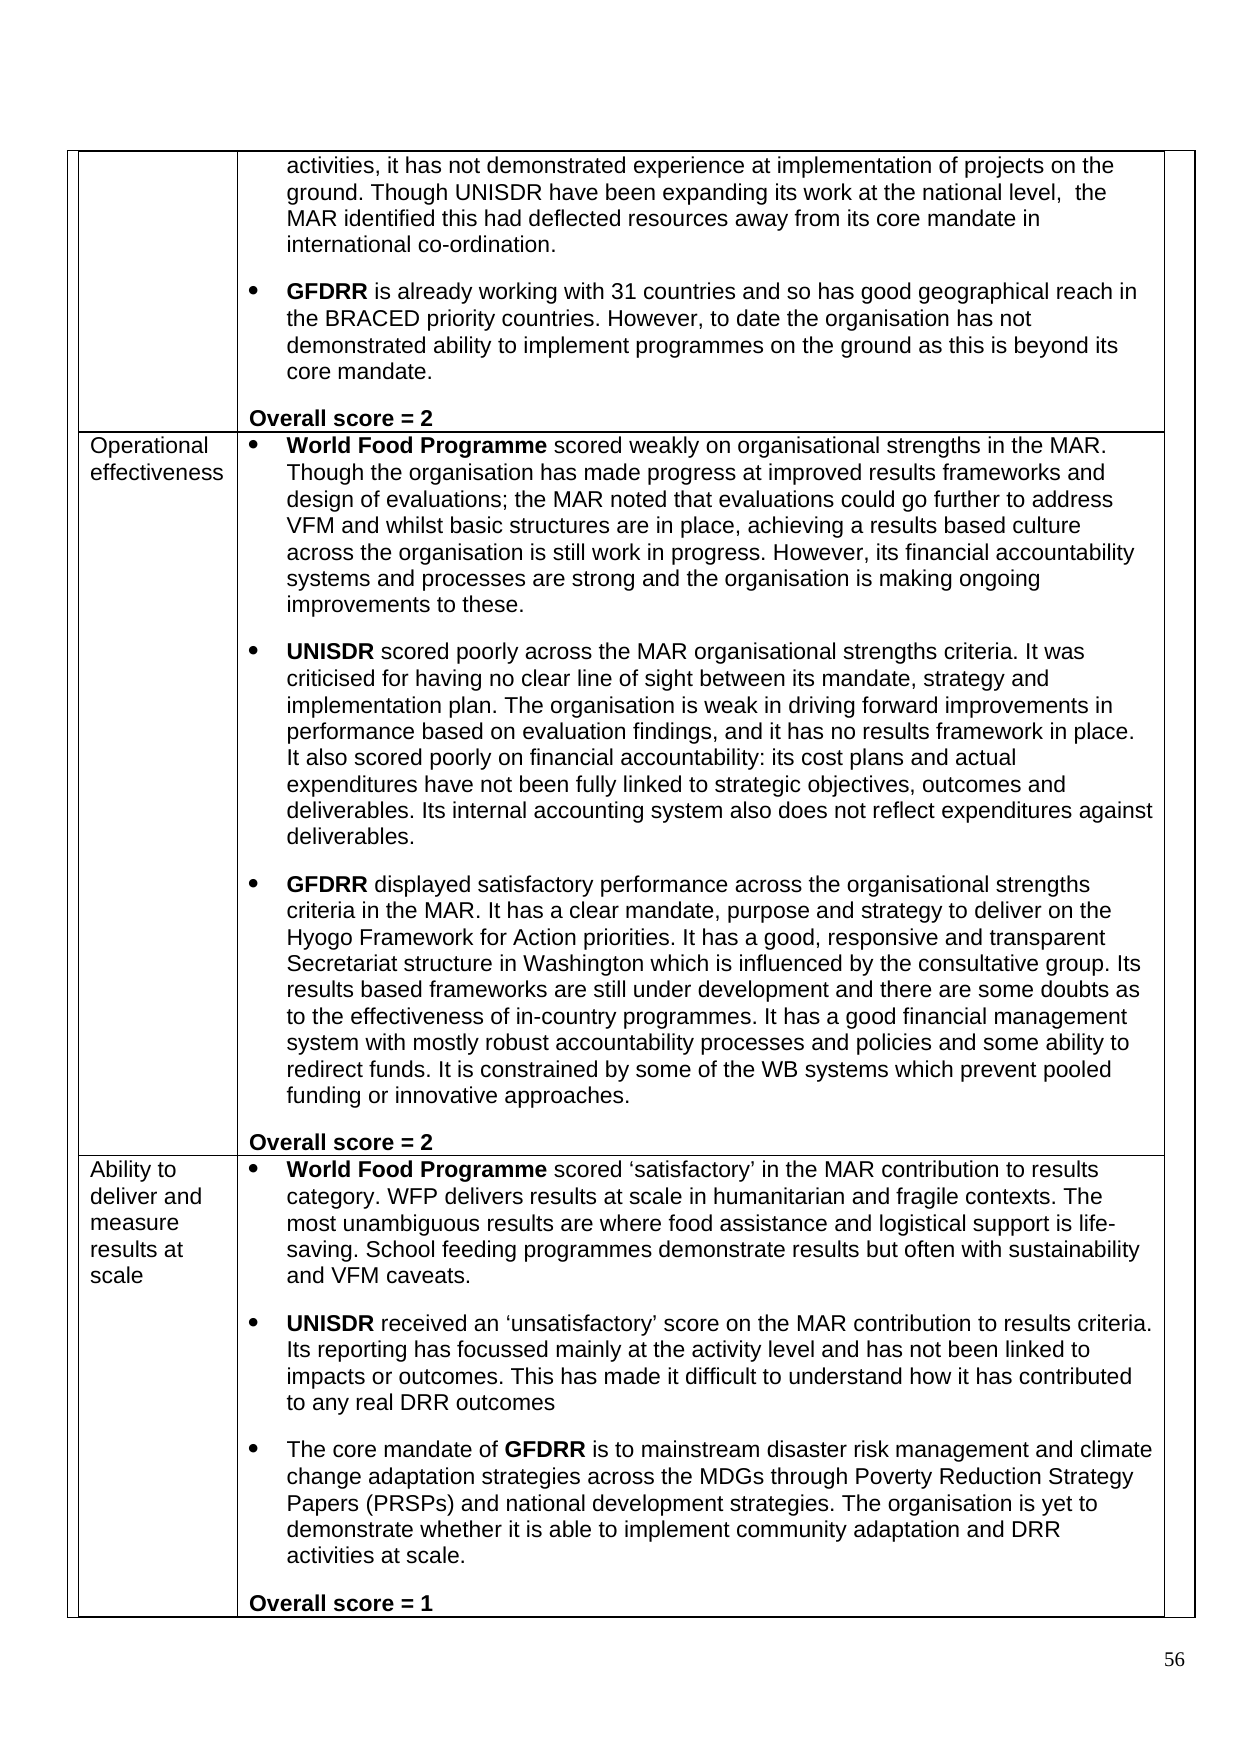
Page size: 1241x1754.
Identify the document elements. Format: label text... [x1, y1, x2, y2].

table_cell activities, it has not demonstrated experience at implementation of projects on the ground. Though UNISDR have been expanding its work at the national level, the MAR identified this had deflected resources away from its core mandate in international co-ordination. GFDRR is already working with 31 countries and so has good geographical reach in the BRACED priority countries. However, to date the organisation has not demonstrated ability to implement programmes on the ground as this is beyond its core mandate. Overall score = 2 [238, 152, 1164, 431]
table_cell Operational effectiveness [79, 433, 237, 1155]
table_cell [79, 152, 237, 431]
table_cell World Food Programme scored ‘satisfactory’ in the MAR contribution to results category. WFP delivers results at scale in humanitarian and fragile contexts. The most unambiguous results are where food assistance and logistical support is life-saving. School feeding programmes demonstrate results but often with sustainability and VFM caveats. UNISDR received an ‘unsatisfactory’ score on the MAR contribution to results criteria. Its reporting has focussed mainly at the activity level and has not been linked to impacts or outcomes. This has made it difficult to understand how it has contributed to any real DRR outcomes The core mandate of GFDRR is to mainstream disaster risk management and climate change adaptation strategies across the MDGs through Poverty Reduction Strategy Papers (PRSPs) and national development strategies. The organisation is yet to demonstrate whether it is able to implement community adaptation and DRR activities at scale. Overall score = 1 [238, 1156, 1164, 1616]
table_cell Ability to deliver and measure results at scale [79, 1156, 237, 1616]
table_cell World Food Programme scored weakly on organisational strengths in the MAR. Though the organisation has made progress at improved results frameworks and design of evaluations; the MAR noted that evaluations could go further to address VFM and whilst basic structures are in place, achieving a results based culture across the organisation is still work in progress. However, its financial accountability systems and processes are strong and the organisation is making ongoing improvements to these. UNISDR scored poorly across the MAR organisational strengths criteria. It was criticised for having no clear line of sight between its mandate, strategy and implementation plan. The organisation is weak in driving forward improvements in performance based on evaluation findings, and it has no results framework in place. It also scored poorly on financial accountability: its cost plans and actual expenditures have not been fully linked to strategic objectives, outcomes and deliverables. Its internal accounting system also does not reflect expenditures against deliverables. GFDRR displayed satisfactory performance across the organisational strengths criteria in the MAR. It has a clear mandate, purpose and strategy to deliver on the Hyogo Framework for Action priorities. It has a good, responsive and transparent Secretariat structure in Washington which is influenced by the consultative group. Its results based frameworks are still under development and there are some doubts as to the effectiveness of in-country programmes. It has a good financial management system with mostly robust accountability processes and policies and some ability to redirect funds. It is constrained by some of the WB systems which prevent pooled funding or innovative approaches. Overall score = 2 [238, 433, 1164, 1155]
